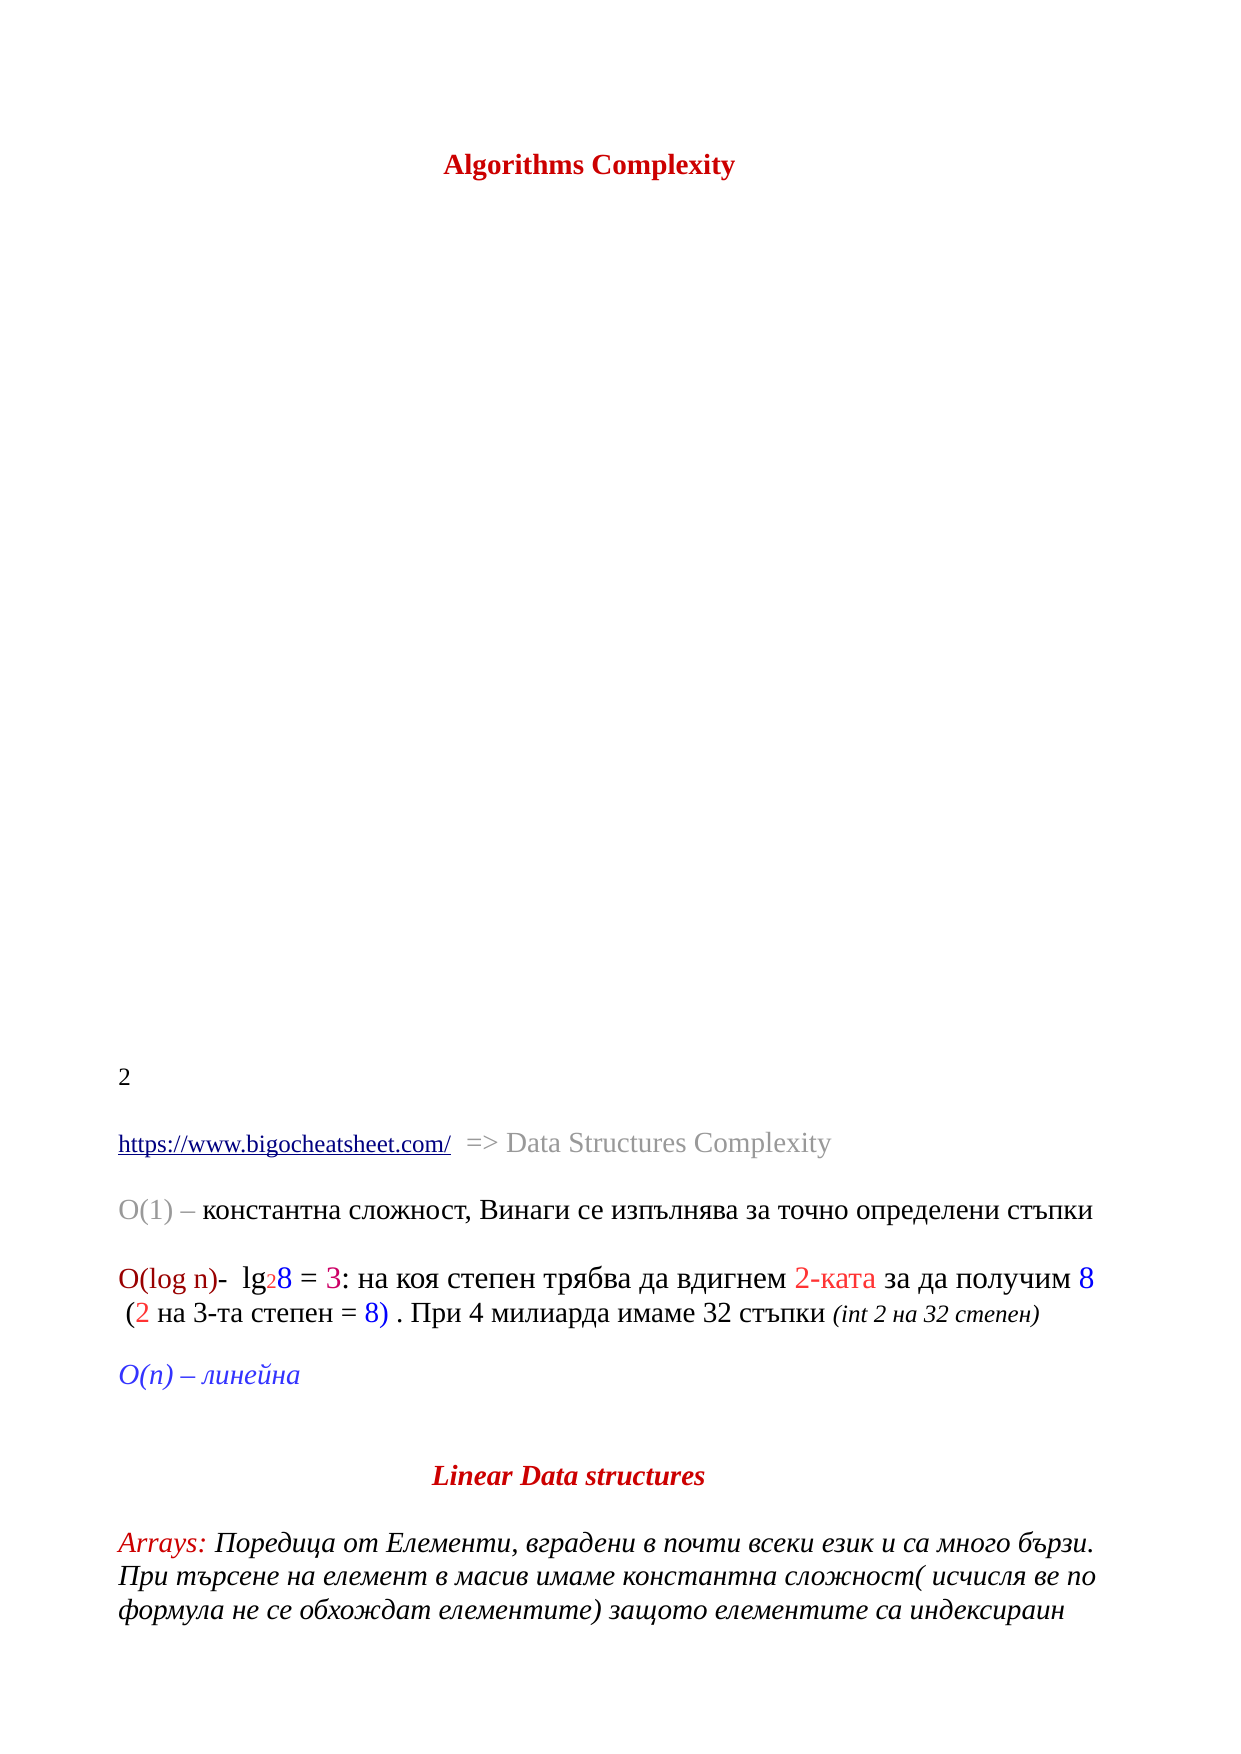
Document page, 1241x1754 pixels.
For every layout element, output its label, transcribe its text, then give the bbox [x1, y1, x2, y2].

text О(n) – линейна [118, 1357, 1122, 1391]
text О(log n)- lg28 = 3: на коя степен трябва да вдигнем 2-ката за да получим 8 [118, 1259, 1122, 1295]
text 2 [118, 209, 1122, 1091]
text (2 на 3-та степен = 8) . При 4 милиарда имаме 32 стъпки (int 2 на 32 степен) [118, 1295, 1122, 1328]
text Algorithms Complexity [118, 147, 1122, 180]
text Linear Data structures [118, 1458, 1122, 1491]
text O(1) – константна сложност, Винаги се изпълнява за точно определени стъпки [118, 1192, 1122, 1225]
text Arrays: Поредица от Елементи, вградени в почти всеки език и са много бързи. При търсене на елемент в масив имаме константна сложност( исчисля ве по формула не се обхождат елементите) защото елементите са индексираин [118, 1525, 1122, 1625]
text https://www.bigocheatsheet.com/ => Data Structures Complexity [118, 1125, 1122, 1158]
